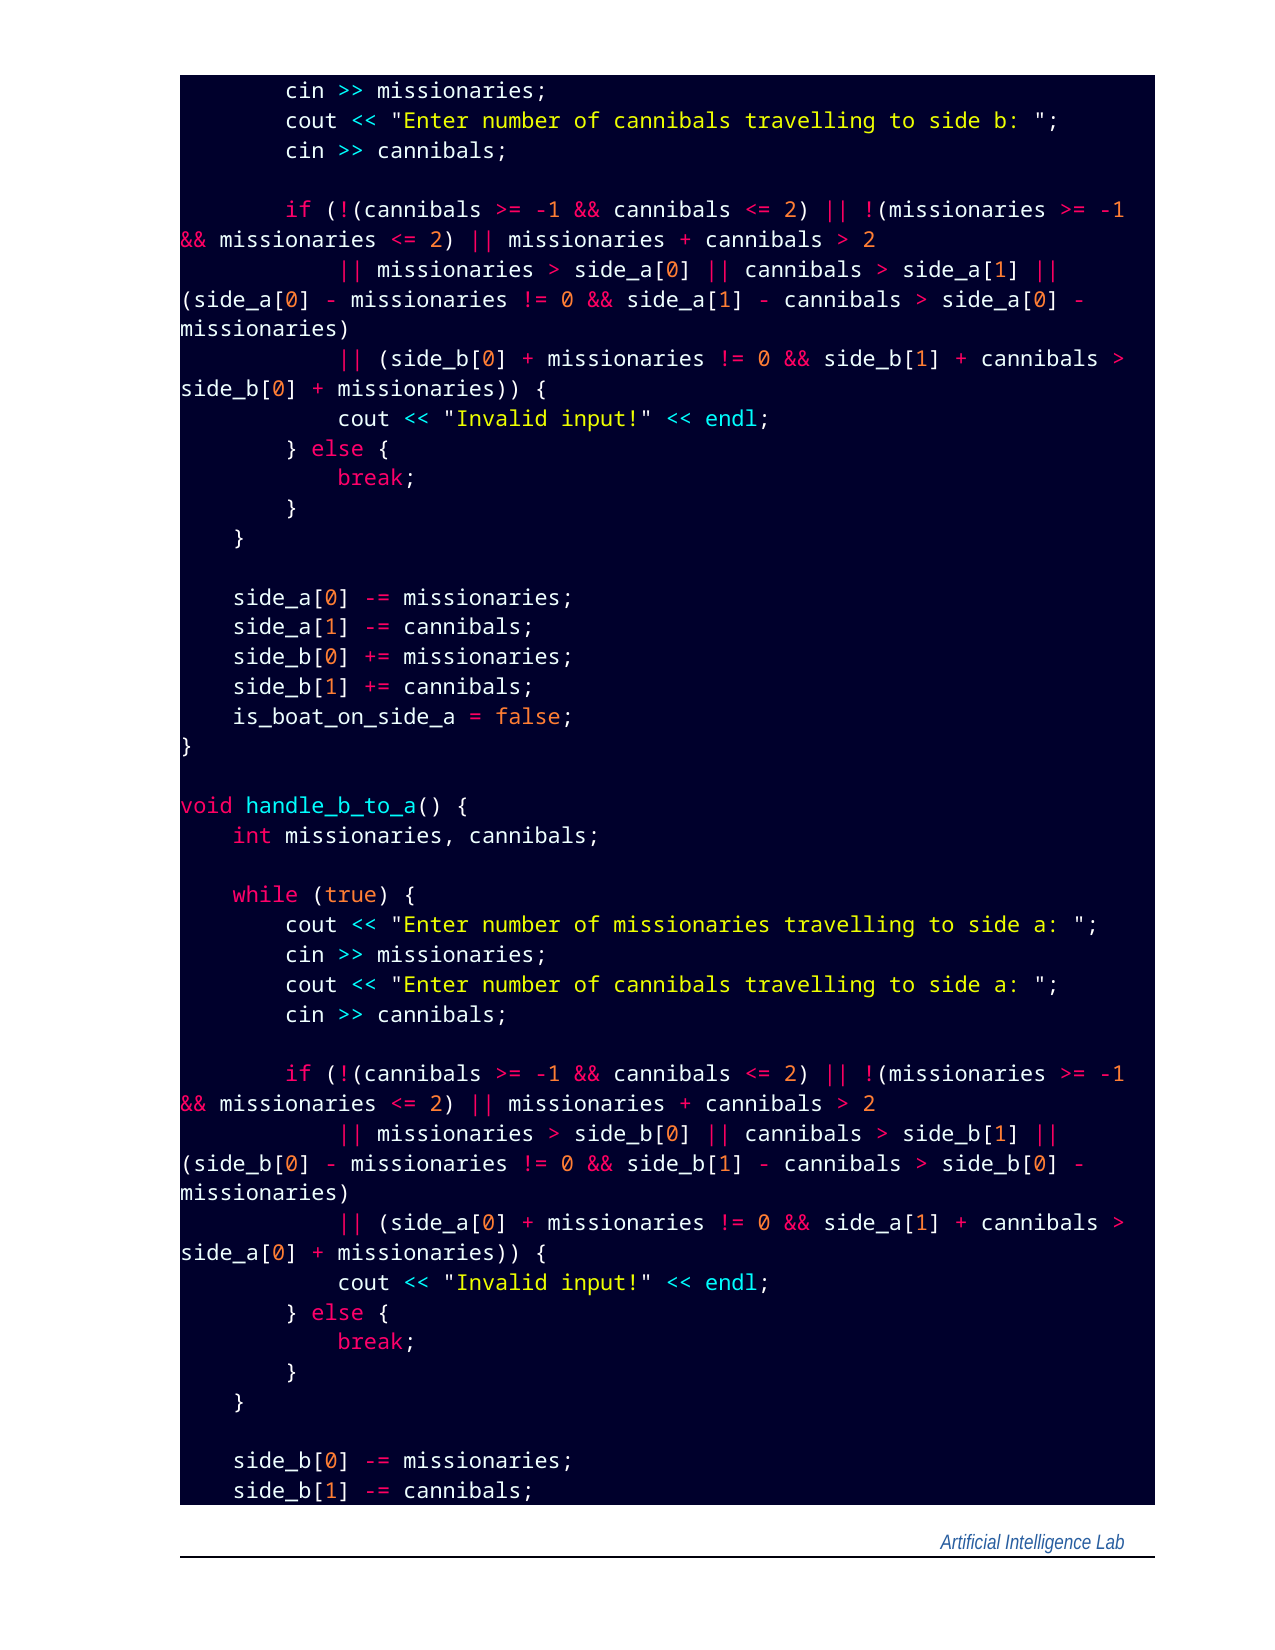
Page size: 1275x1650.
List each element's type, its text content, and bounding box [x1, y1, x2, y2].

text is_boat_on_side_a = false; [180, 701, 1155, 730]
text cin >> missionaries; [180, 939, 1155, 969]
text cout << "Enter number of cannibals travelling to side b: "; [180, 105, 1155, 134]
text side_b[1] -= cannibals; [180, 1475, 1155, 1505]
text } [180, 730, 1155, 760]
text break; [180, 462, 1155, 492]
text || missionaries > side_b[0] || cannibals > side_b[1] || (side_b[0] - missionaries != 0 && side_b[1] - cannibals > side_b[0] - missionaries) [180, 1118, 1155, 1207]
text int missionaries, cannibals; [180, 820, 1155, 849]
text } [180, 522, 1155, 552]
text cout << "Invalid input!" << endl; [180, 1267, 1155, 1296]
text cin >> cannibals; [180, 998, 1155, 1028]
text while (true) { [180, 879, 1155, 909]
text || missionaries > side_a[0] || cannibals > side_a[1] || (side_a[0] - missionaries != 0 && side_a[1] - cannibals > side_a[0] - missionaries) [180, 254, 1155, 343]
text } else { [180, 432, 1155, 462]
text side_b[1] += cannibals; [180, 671, 1155, 701]
text cout << "Enter number of missionaries travelling to side a: "; [180, 909, 1155, 939]
text cin >> cannibals; [180, 134, 1155, 164]
text || (side_a[0] + missionaries != 0 && side_a[1] + cannibals > side_a[0] + missionaries)) { [180, 1207, 1155, 1267]
text cin >> missionaries; [180, 75, 1155, 105]
text } [180, 492, 1155, 522]
text break; [180, 1326, 1155, 1356]
text side_b[0] -= missionaries; [180, 1445, 1155, 1475]
text } else { [180, 1296, 1155, 1326]
text side_b[0] += missionaries; [180, 641, 1155, 671]
text || (side_b[0] + missionaries != 0 && side_b[1] + cannibals > side_b[0] + missionaries)) { [180, 343, 1155, 403]
text if (!(cannibals >= -1 && cannibals <= 2) || !(missionaries >= -1 && missionaries <= 2) || missionaries + cannibals > 2 [180, 194, 1155, 254]
text void handle_b_to_a() { [180, 790, 1155, 820]
text side_a[0] -= missionaries; [180, 581, 1155, 611]
text } [180, 1386, 1155, 1416]
text } [180, 1356, 1155, 1386]
text side_a[1] -= cannibals; [180, 611, 1155, 641]
text cout << "Invalid input!" << endl; [180, 403, 1155, 432]
text cout << "Enter number of cannibals travelling to side a: "; [180, 969, 1155, 998]
text if (!(cannibals >= -1 && cannibals <= 2) || !(missionaries >= -1 && missionaries <= 2) || missionaries + cannibals > 2 [180, 1058, 1155, 1118]
